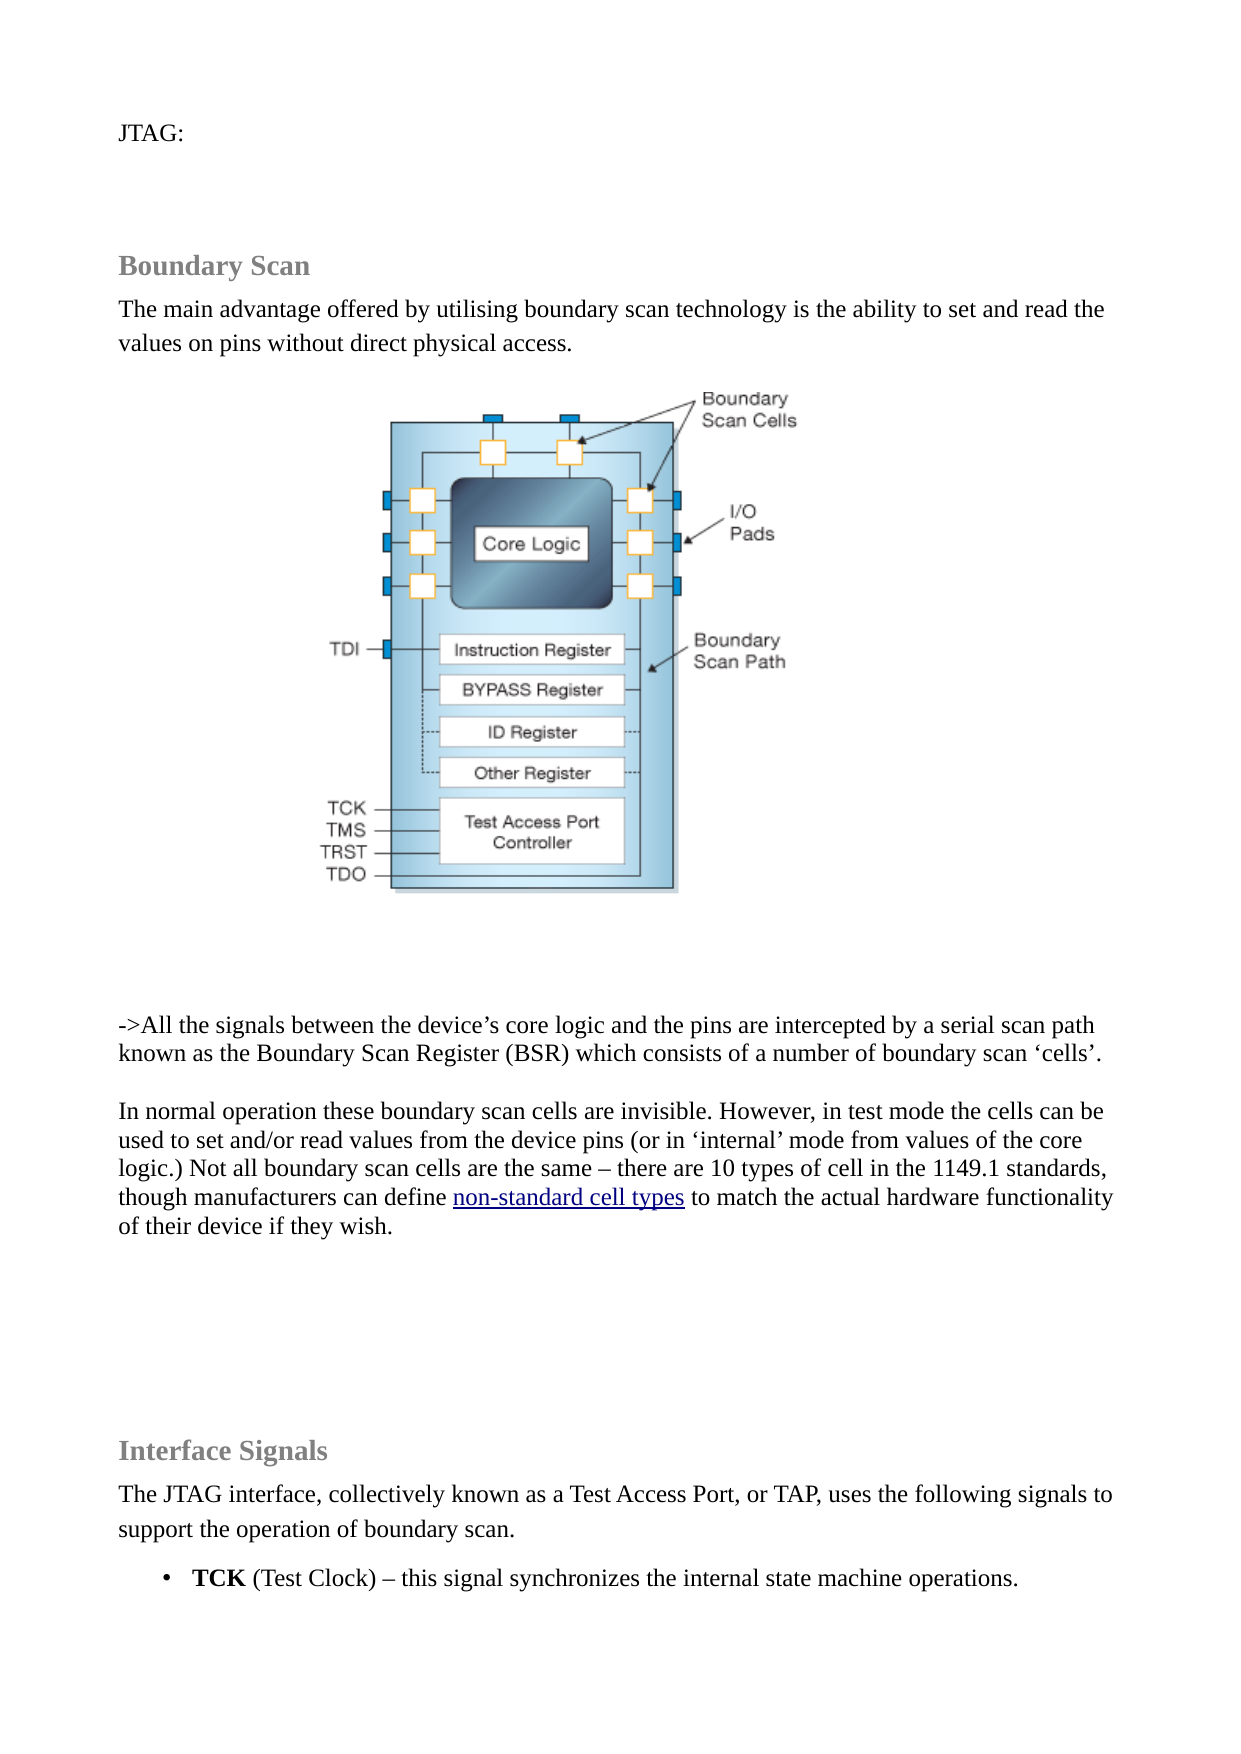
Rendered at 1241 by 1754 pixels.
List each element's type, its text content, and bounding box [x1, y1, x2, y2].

picture [242, 392, 826, 904]
subtitle Boundary Scan [118, 248, 1122, 281]
text ->All the signals between the device’s core logic and the pins are intercepted by a serial scan path known as the Boundary Scan Register (BSR) which consists of a number of boundary scan ‘cells’. [118, 1010, 1122, 1067]
text JTAG: [118, 118, 1122, 147]
text In normal operation these boundary scan cells are invisible. However, in test mode the cells can be used to set and/or read values from the device pins (or in ‘internal’ mode from values of the core logic.) Not all boundary scan cells are the same – there are 10 types of cell in the 1149.1 standards, though manufacturers can define non-standard cell types to match the actual hardware functionality of their device if they wish. [118, 1096, 1122, 1240]
list TCK (Test Clock) – this signal synchronizes the internal state machine operations. [162, 1563, 1122, 1591]
text The main advantage offered by utilising boundary scan technology is the ability to set and read the values on pins without direct physical access. [118, 294, 1122, 357]
text The JTAG interface, collectively known as a Test Access Port, or TAP, uses the following signals to support the operation of boundary scan. [118, 1479, 1122, 1542]
subtitle Interface Signals [118, 1433, 1122, 1467]
